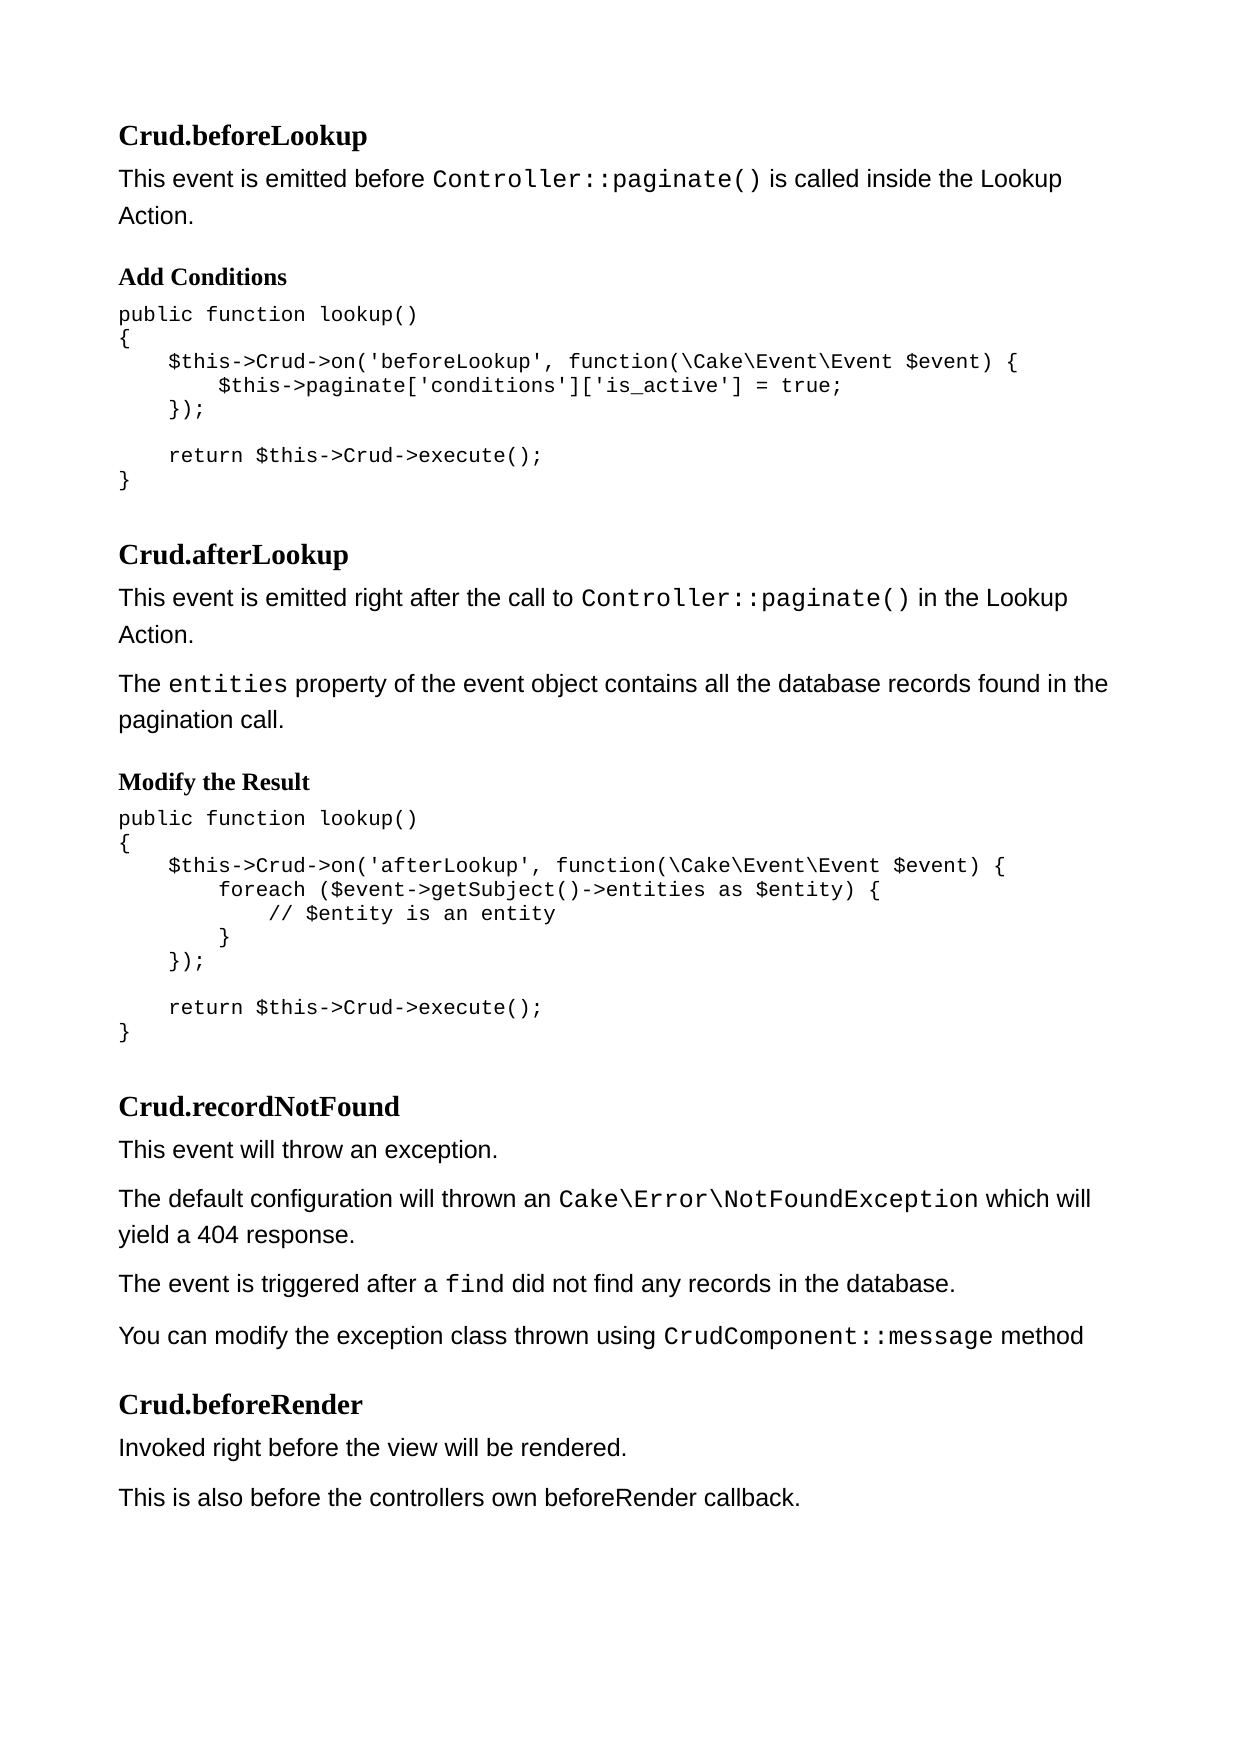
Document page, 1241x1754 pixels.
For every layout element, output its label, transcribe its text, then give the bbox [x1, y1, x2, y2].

text } [118, 1021, 1122, 1044]
text The event is triggered after a find did not find any records in the database. [118, 1269, 1122, 1300]
text This event will throw an exception. [118, 1135, 1122, 1163]
text foreach ($event->getSubject()->entities as $entity) { [118, 879, 1122, 903]
text }); [118, 950, 1122, 974]
text Invoked right before the view will be rendered. [118, 1433, 1122, 1462]
text You can modify the exception class thrown using CrudComponent::message method [118, 1321, 1122, 1352]
text }); [118, 398, 1122, 422]
text { [118, 832, 1122, 855]
text This event is emitted right after the call to Controller::paginate() in the Lookup Action. [118, 583, 1122, 648]
text } [118, 469, 1122, 493]
text return $this->Crud->execute(); [118, 997, 1122, 1021]
subtitle Crud.afterLookup [118, 537, 1122, 570]
text { [118, 327, 1122, 351]
subtitle Add Conditions [118, 262, 1122, 291]
subtitle Crud.beforeLookup [118, 118, 1122, 152]
text This event is emitted before Controller::paginate() is called inside the Lookup Action. [118, 164, 1122, 229]
subtitle Modify the Result [118, 767, 1122, 796]
text The default configuration will thrown an Cake\Error\NotFoundException which will yield a 404 response. [118, 1184, 1122, 1249]
text This is also before the controllers own beforeRender callback. [118, 1482, 1122, 1511]
text $this->Crud->on('beforeLookup', function(\Cake\Event\Event $event) { [118, 351, 1122, 374]
text } [118, 926, 1122, 950]
subtitle Crud.recordNotFound [118, 1089, 1122, 1122]
text // $entity is an entity [118, 903, 1122, 926]
text return $this->Crud->execute(); [118, 446, 1122, 469]
text $this->paginate['conditions']['is_active'] = true; [118, 374, 1122, 398]
text public function lookup() [118, 304, 1122, 327]
subtitle Crud.beforeRender [118, 1387, 1122, 1421]
text public function lookup() [118, 808, 1122, 832]
text The entities property of the event object contains all the database records found in the pagination call. [118, 669, 1122, 734]
text $this->Crud->on('afterLookup', function(\Cake\Event\Event $event) { [118, 855, 1122, 879]
